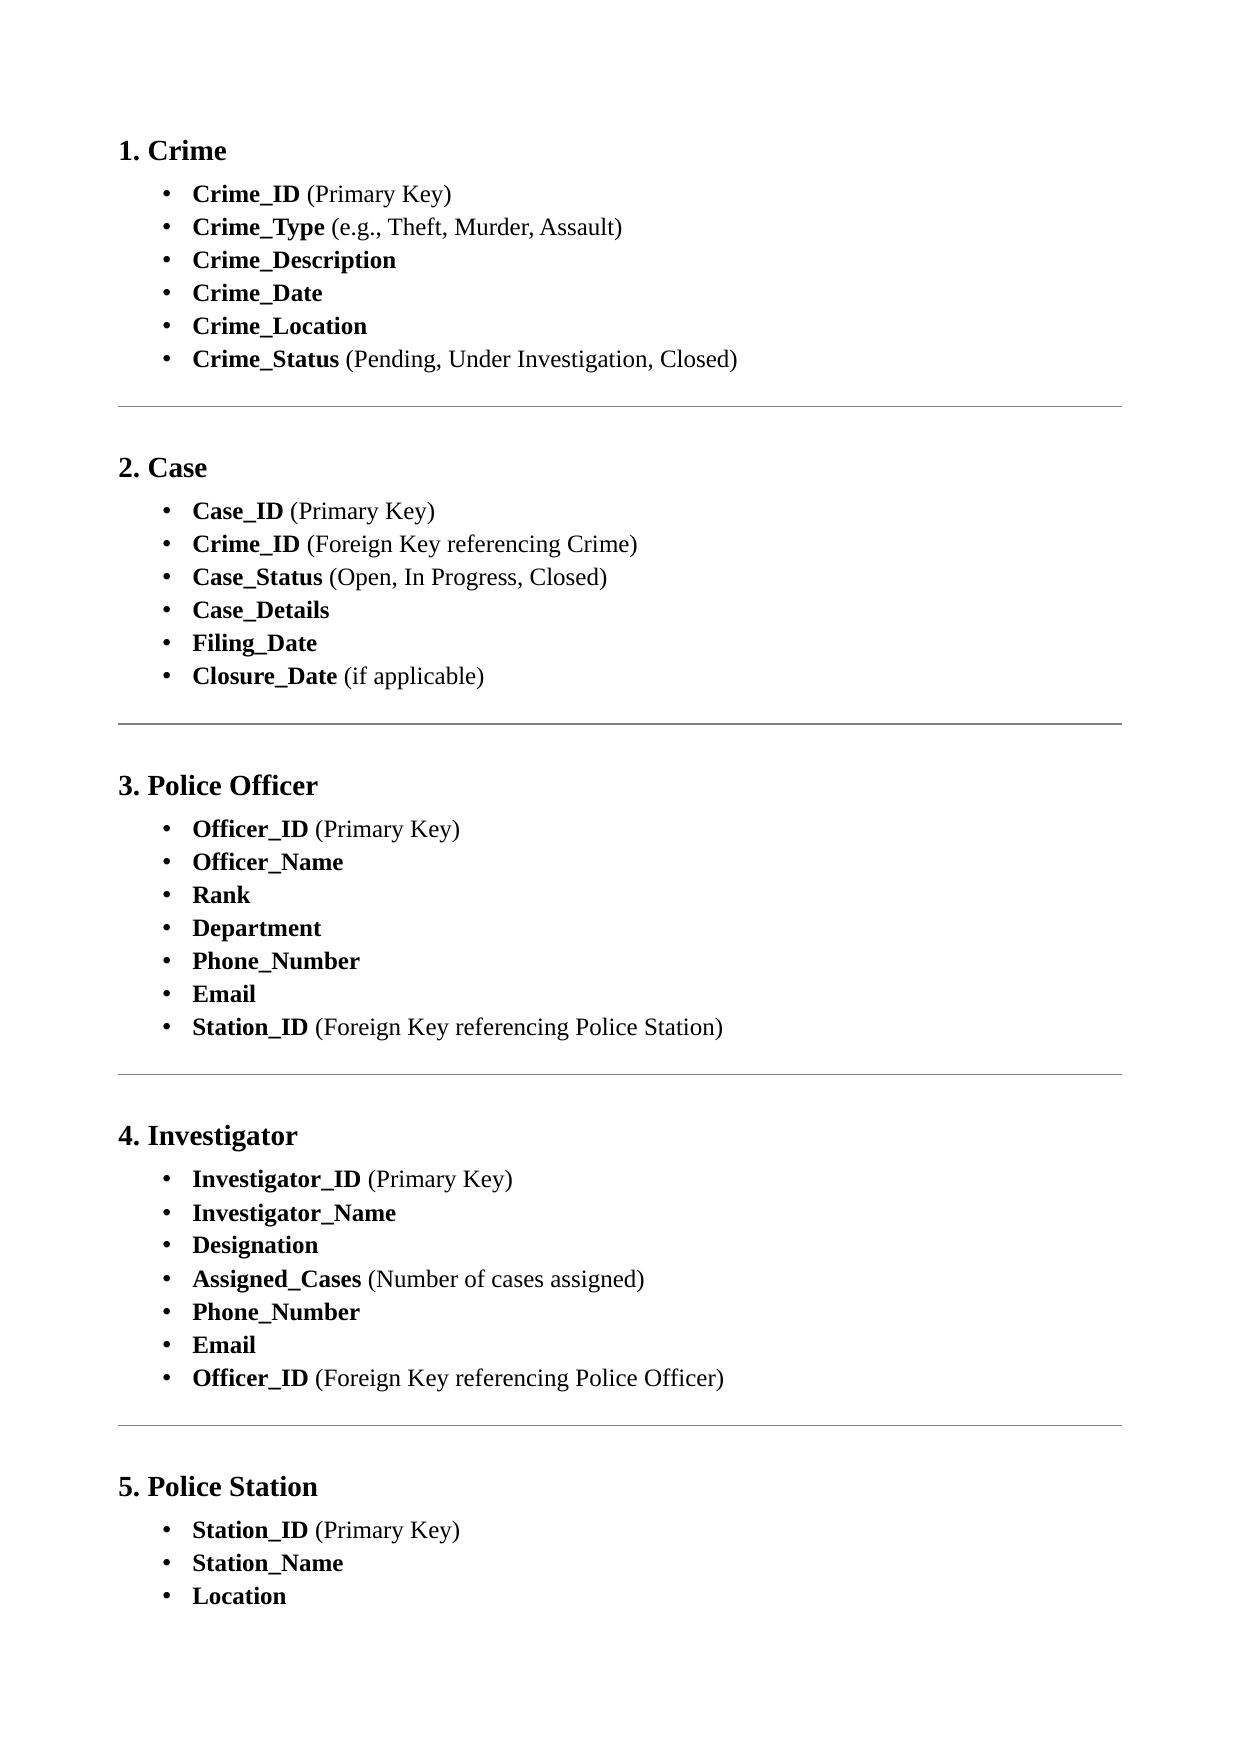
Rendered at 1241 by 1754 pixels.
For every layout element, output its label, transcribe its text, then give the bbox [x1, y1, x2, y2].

list Email [162, 979, 1122, 1008]
subtitle 3. Police Officer [118, 768, 1122, 801]
list Station_ID (Foreign Key referencing Police Station) [162, 1012, 1122, 1041]
list Assigned_Cases (Number of cases assigned) [162, 1264, 1122, 1292]
list Phone_Number [162, 1297, 1122, 1325]
list Designation [162, 1231, 1122, 1259]
list Station_ID (Primary Key) [162, 1515, 1122, 1544]
list Phone_Number [162, 946, 1122, 975]
subtitle 5. Police Station [118, 1469, 1122, 1503]
list Email [162, 1330, 1122, 1358]
subtitle 4. Investigator [118, 1118, 1122, 1152]
subtitle 1. Crime [118, 133, 1122, 166]
subtitle 2. Case [118, 450, 1122, 484]
list Department [162, 913, 1122, 942]
list Station_Name [162, 1548, 1122, 1577]
list Crime_ID (Primary Key) [162, 179, 1122, 207]
list Investigator_ID (Primary Key) [162, 1164, 1122, 1193]
list Investigator_Name [162, 1198, 1122, 1226]
list Filing_Date [162, 628, 1122, 657]
list Case_ID (Primary Key) [162, 496, 1122, 525]
list Rank [162, 880, 1122, 909]
list Crime_Description [162, 245, 1122, 273]
list Case_Details [162, 595, 1122, 624]
list Crime_Date [162, 278, 1122, 307]
list Crime_Location [162, 311, 1122, 339]
list Crime_ID (Foreign Key referencing Crime) [162, 529, 1122, 558]
list Crime_Type (e.g., Theft, Murder, Assault) [162, 212, 1122, 241]
list Closure_Date (if applicable) [162, 661, 1122, 690]
list Officer_ID (Foreign Key referencing Police Officer) [162, 1363, 1122, 1391]
list Officer_Name [162, 847, 1122, 876]
list Case_Status (Open, In Progress, Closed) [162, 562, 1122, 591]
list Crime_Status (Pending, Under Investigation, Closed) [162, 344, 1122, 373]
list Officer_ID (Primary Key) [162, 814, 1122, 843]
list Location [162, 1581, 1122, 1610]
